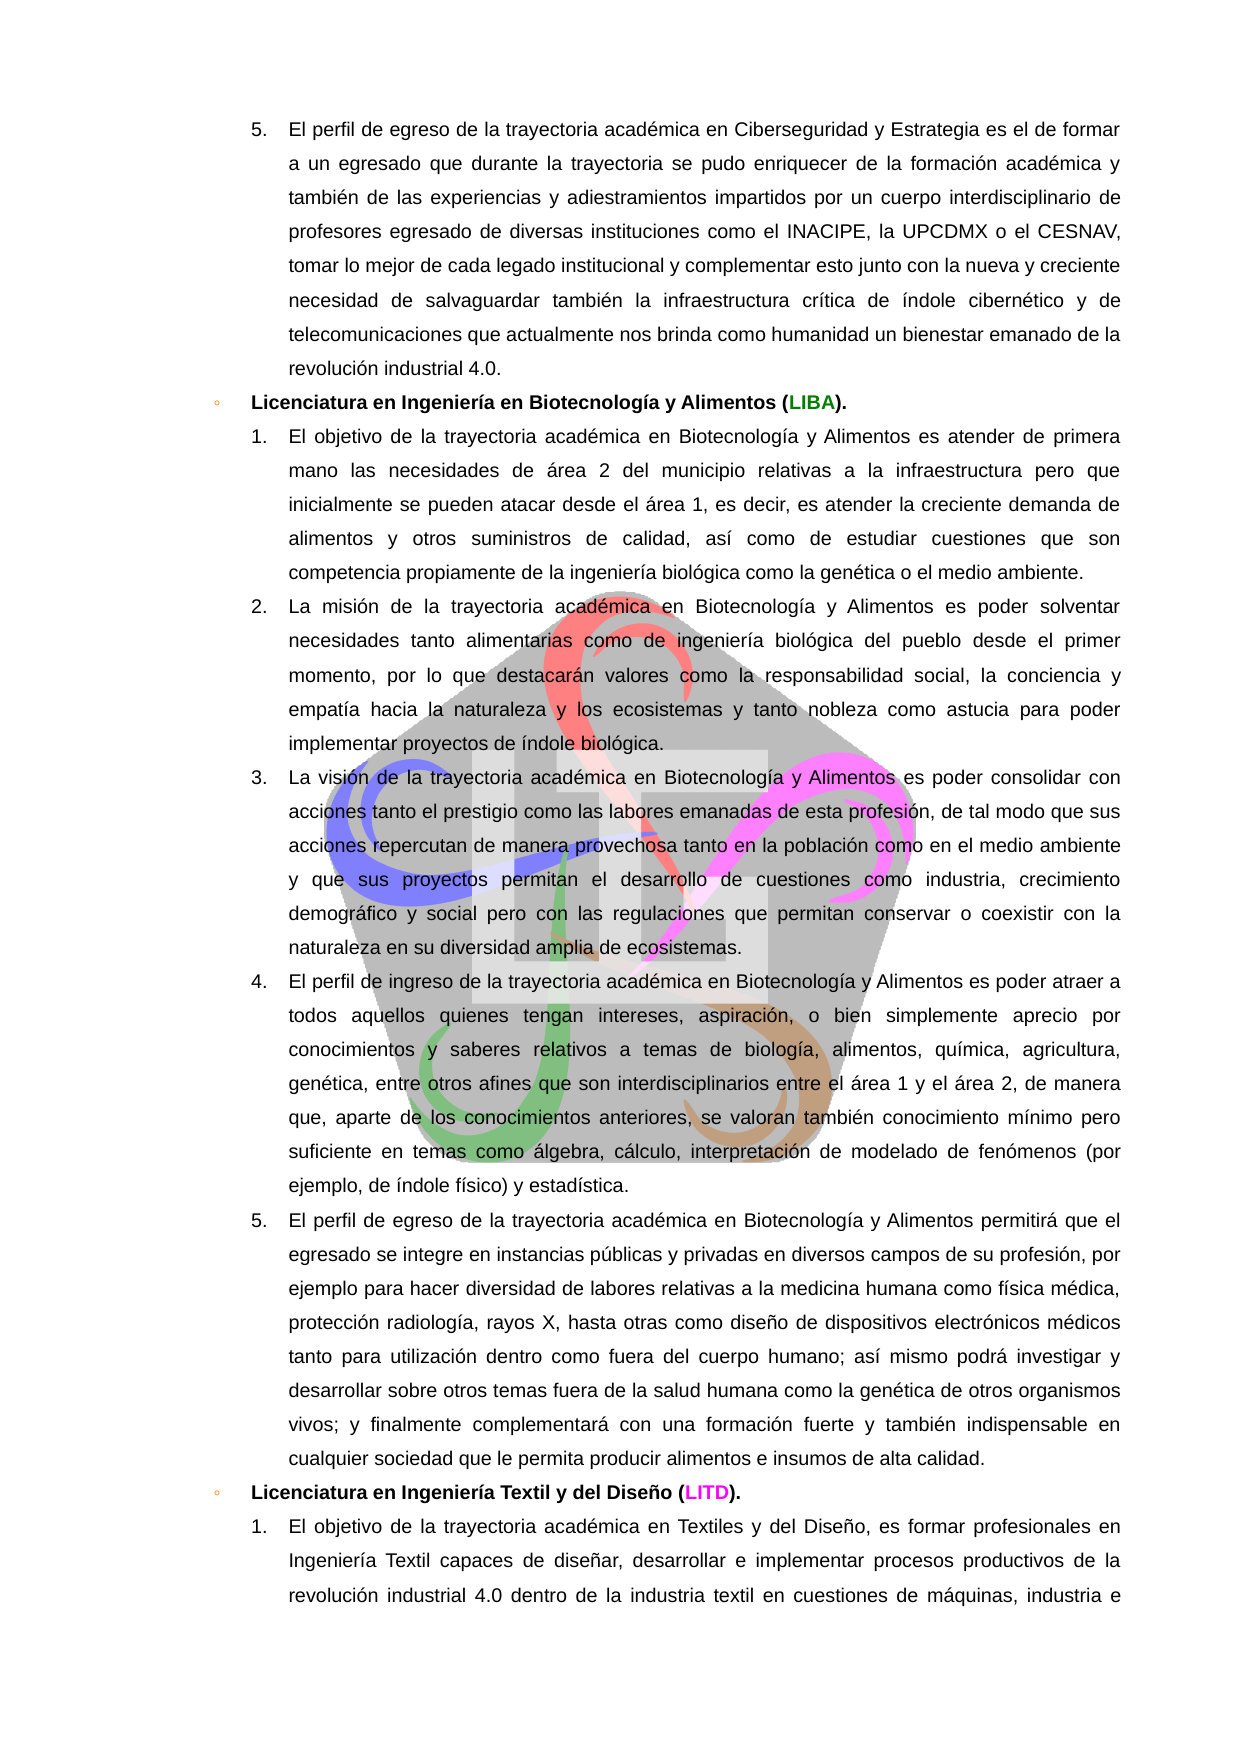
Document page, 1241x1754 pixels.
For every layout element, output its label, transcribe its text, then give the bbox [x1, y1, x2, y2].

list El perfil de egreso de la trayectoria académica en Ciberseguridad y Estrategia es el de formar a un egresado que durante la trayectoria se pudo enriquecer de la formación académica y también de las experiencias y adiestramientos impartidos por un cuerpo interdisciplinario de profesores egresado de diversas instituciones como el INACIPE, la UPCDMX o el CESNAV, tomar lo mejor de cada legado institucional y complementar esto junto con la nueva y creciente necesidad de salvaguardar también la infraestructura crítica de índole cibernético y de telecomunicaciones que actualmente nos brinda como humanidad un bienestar emanado de la revolución industrial 4.0. [251, 118, 1122, 379]
list El perfil de ingreso de la trayectoria académica en Biotecnología y Alimentos es poder atraer a todos aquellos quienes tengan intereses, aspiración, o bien simplemente aprecio por conocimientos y saberes relativos a temas de biología, alimentos, química, agricultura, genética, entre otros afines que son interdisciplinarios entre el área 1 y el área 2, de manera que, aparte de los conocimientos anteriores, se valoran también conocimiento mínimo pero suficiente en temas como álgebra, cálculo, interpretación de modelado de fenómenos (por ejemplo, de índole físico) y estadística. [251, 970, 1122, 1197]
list Licenciatura en Ingeniería Textil y del Diseño (LITD). [213, 1481, 1122, 1504]
picture [324, 754, 916, 766]
list El objetivo de la trayectoria académica en Textiles y del Diseño, es formar profesionales en Ingeniería Textil capaces de diseñar, desarrollar e implementar procesos productivos de la revolución industrial 4.0 dentro de la industria textil en cuestiones de máquinas, industria e [251, 1515, 1122, 1606]
picture [324, 959, 916, 970]
list La visión de la trayectoria académica en Biotecnología y Alimentos es poder consolidar con acciones tanto el prestigio como las labores emanadas de esta profesión, de tal modo que sus acciones repercutan de manera provechosa tanto en la población como en el medio ambiente y que sus proyectos permitan el desarrollo de cuestiones como industria, crecimiento demográfico y social pero con las regulaciones que permitan conservar o coexistir con la naturaleza en su diversidad amplia de ecosistemas. [251, 766, 1122, 959]
list Licenciatura en Ingeniería en Biotecnología y Alimentos (LIBA). [213, 391, 1122, 413]
picture [324, 584, 916, 595]
list El objetivo de la trayectoria académica en Biotecnología y Alimentos es atender de primera mano las necesidades de área 2 del municipio relativas a la infraestructura pero que inicialmente se pueden atacar desde el área 1, es decir, es atender la creciente demanda de alimentos y otros suministros de calidad, así como de estudiar cuestiones que son competencia propiamente de la ingeniería biológica como la genética o el medio ambiente. [251, 425, 1122, 584]
list La misión de la trayectoria académica en Biotecnología y Alimentos es poder solventar necesidades tanto alimentarias como de ingeniería biológica del pueblo desde el primer momento, por lo que destacarán valores como la responsabilidad social, la conciencia y empatía hacia la naturaleza y los ecosistemas y tanto nobleza como astucia para poder implementar proyectos de índole biológica. [251, 595, 1122, 754]
list El perfil de egreso de la trayectoria académica en Biotecnología y Alimentos permitirá que el egresado se integre en instancias públicas y privadas en diversos campos de su profesión, por ejemplo para hacer diversidad de labores relativas a la medicina humana como física médica, protección radiología, rayos X, hasta otras como diseño de dispositivos electrónicos médicos tanto para utilización dentro como fuera del cuerpo humano; así mismo podrá investigar y desarrollar sobre otros temas fuera de la salud humana como la genética de otros organismos vivos; y finalmente complementará con una formación fuerte y también indispensable en cualquier sociedad que le permita producir alimentos e insumos de alta calidad. [251, 1208, 1122, 1469]
